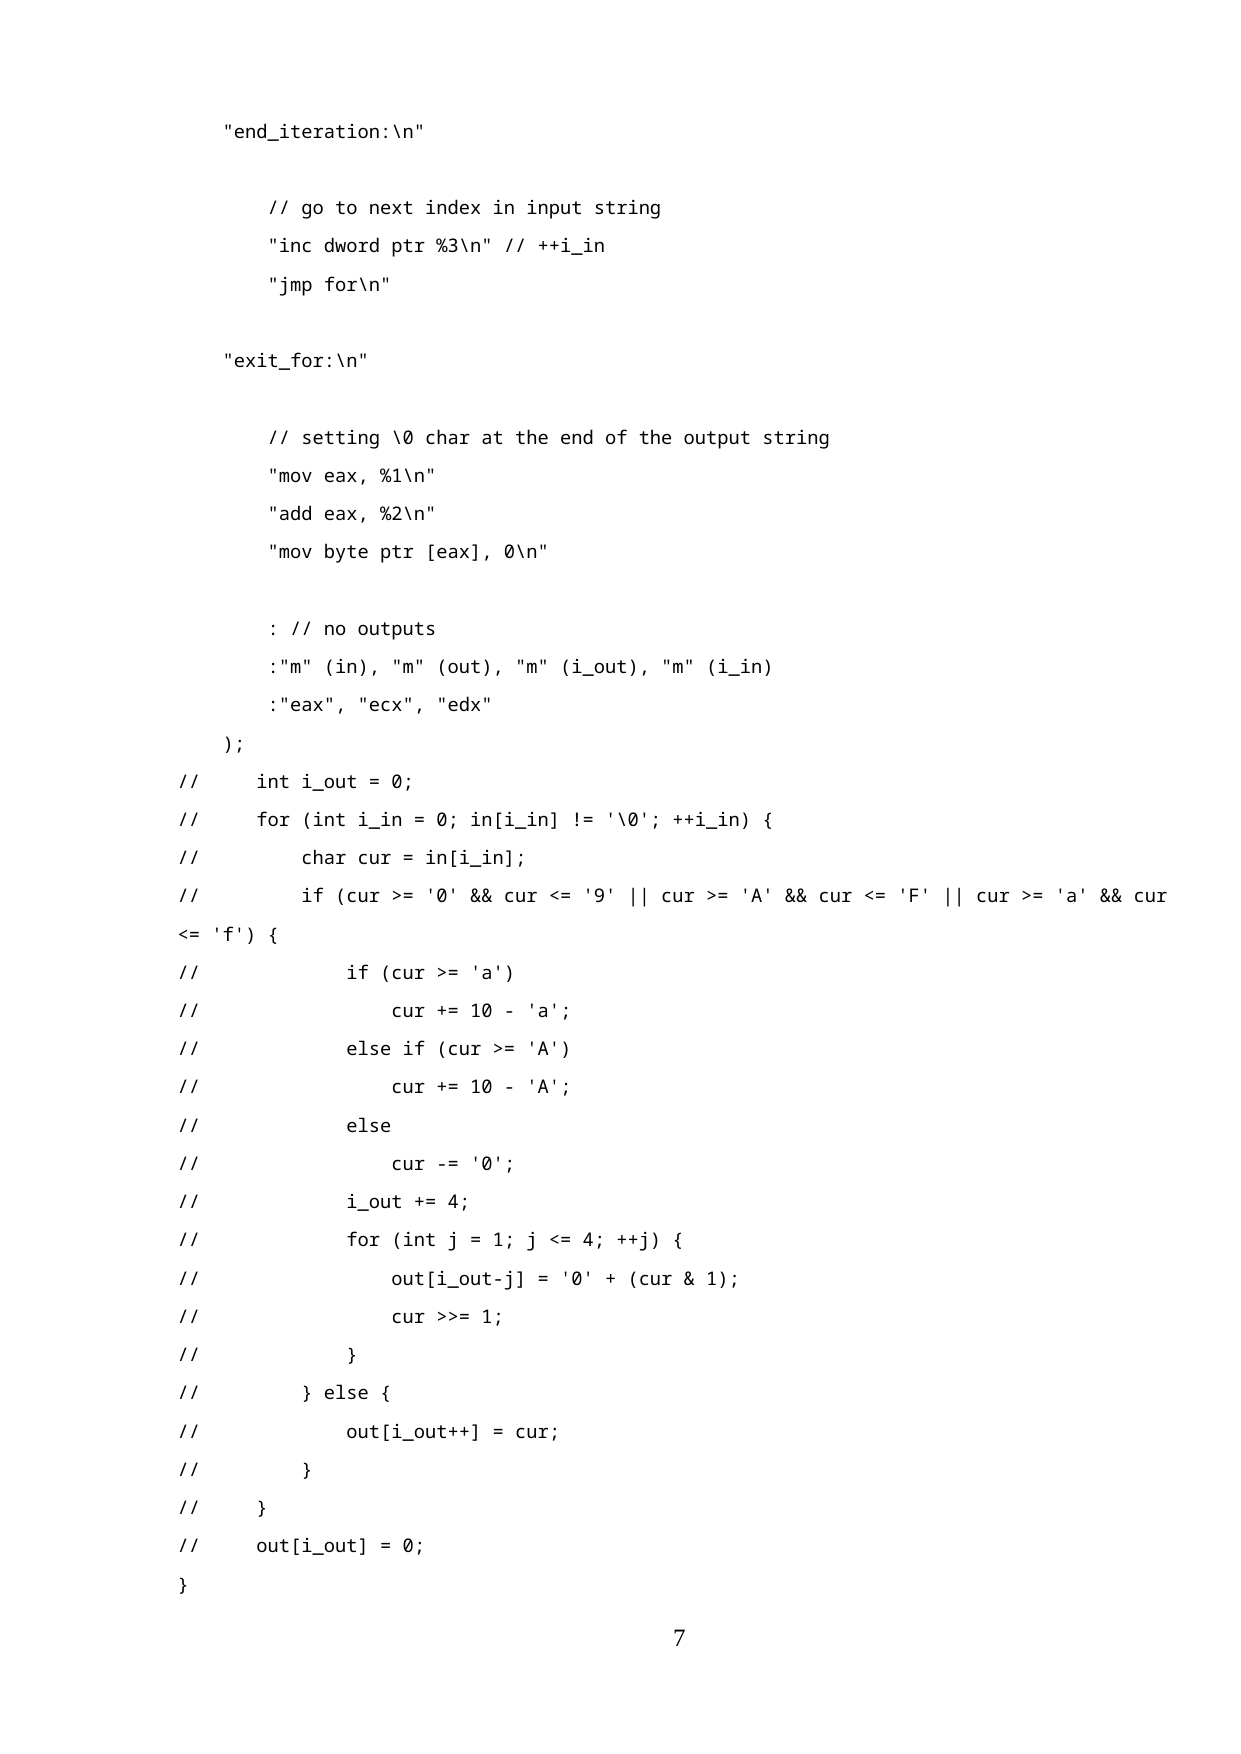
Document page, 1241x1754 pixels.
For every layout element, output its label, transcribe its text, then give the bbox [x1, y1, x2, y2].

text "mov eax, %1\n" [177, 462, 1181, 488]
text // for (int i_in = 0; in[i_in] != '\0'; ++i_in) { [177, 806, 1181, 832]
text ); [177, 730, 1181, 755]
text // out[i_out-j] = '0' + (cur & 1); [177, 1265, 1181, 1291]
text "jmp for\n" [177, 271, 1181, 297]
text "inc dword ptr %3\n" // ++i_in [177, 233, 1181, 258]
text } [177, 1571, 1181, 1596]
text "mov byte ptr [eax], 0\n" [177, 539, 1181, 564]
text // else if (cur >= 'A') [177, 1036, 1181, 1061]
text // cur += 10 - 'A'; [177, 1074, 1181, 1099]
text // go to next index in input string [177, 194, 1181, 220]
text // for (int j = 1; j <= 4; ++j) { [177, 1227, 1181, 1252]
text // char cur = in[i_in]; [177, 844, 1181, 870]
text "end_iteration:\n" [177, 118, 1181, 144]
text // } else { [177, 1380, 1181, 1405]
text // } [177, 1494, 1181, 1520]
text "add eax, %2\n" [177, 500, 1181, 526]
text "exit_for:\n" [177, 347, 1181, 373]
text :"eax", "ecx", "edx" [177, 692, 1181, 717]
text // out[i_out] = 0; [177, 1533, 1181, 1558]
text :"m" (in), "m" (out), "m" (i_out), "m" (i_in) [177, 653, 1181, 679]
text // if (cur >= '0' && cur <= '9' || cur >= 'A' && cur <= 'F' || cur >= 'a' && cur <= 'f') { [177, 883, 1181, 946]
text : // no outputs [177, 615, 1181, 641]
text // else [177, 1112, 1181, 1138]
text // } [177, 1341, 1181, 1367]
text // cur -= '0'; [177, 1150, 1181, 1176]
text // cur += 10 - 'a'; [177, 997, 1181, 1023]
text // setting \0 char at the end of the output string [177, 424, 1181, 449]
text // i_out += 4; [177, 1188, 1181, 1214]
text // cur >>= 1; [177, 1303, 1181, 1329]
text // out[i_out++] = cur; [177, 1418, 1181, 1443]
text // int i_out = 0; [177, 768, 1181, 793]
text // } [177, 1456, 1181, 1482]
text // if (cur >= 'a') [177, 959, 1181, 985]
